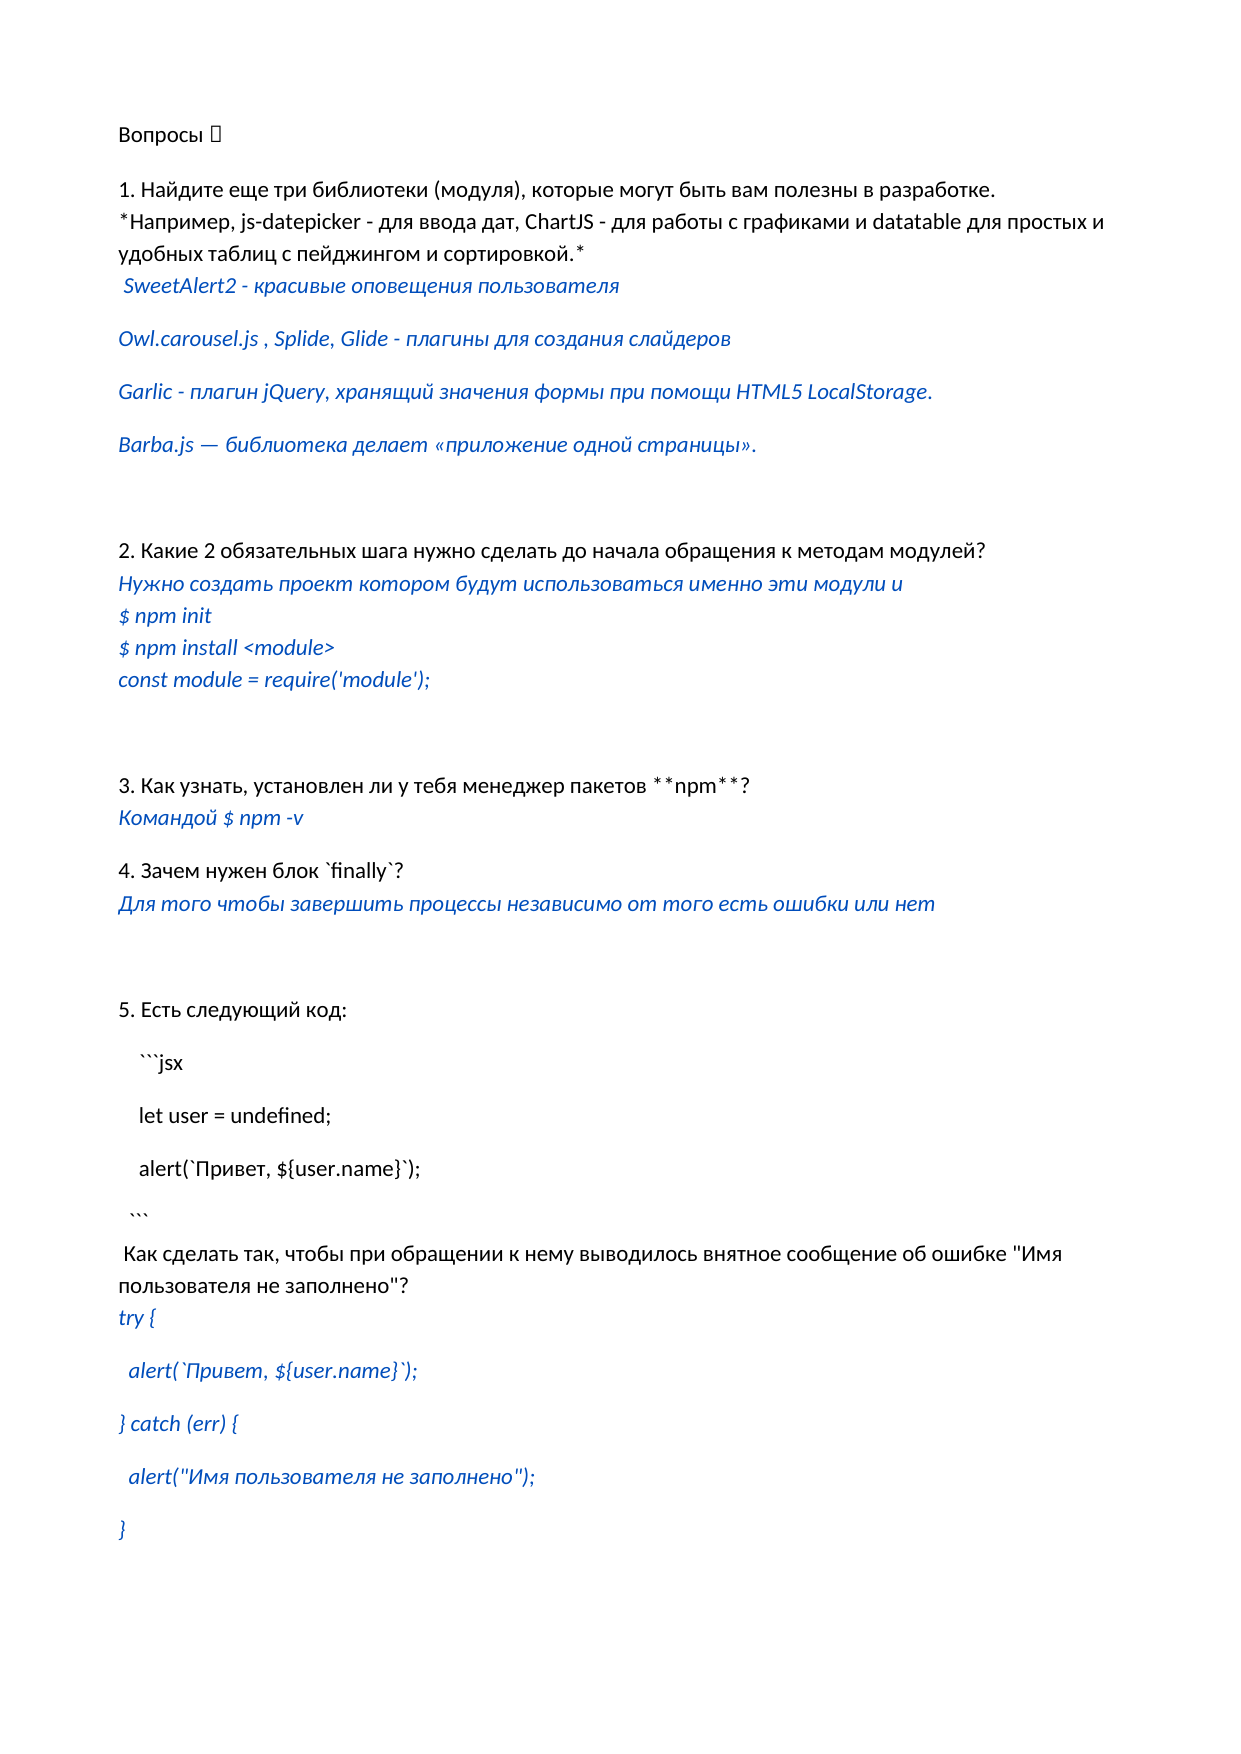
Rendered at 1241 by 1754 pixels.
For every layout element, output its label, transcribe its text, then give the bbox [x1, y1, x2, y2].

text Вопросы 💎 [118, 118, 1122, 149]
text Barba.js — библиотека делает «приложение одной страницы». [118, 431, 1122, 458]
text ``` Как сделать так, чтобы при обращении к нему выводилось внятное сообщение об ошибке "Имя пользователя не заполнено"? try { [118, 1207, 1122, 1331]
text } catch (err) { [118, 1409, 1122, 1437]
text } [118, 1516, 1122, 1543]
text 5. Есть следующий код: [118, 995, 1122, 1023]
text 2. Какие 2 обязательных шага нужно сделать до начала обращения к методам модулей? Нужно создать проект котором будут использоваться именно эти модули и $ npm init $ npm install <module> const module = require('module'); [118, 537, 1122, 693]
text 3. Как узнать, установлен ли у тебя менеджер пакетов **npm**? Командой $ npm -v [118, 771, 1122, 832]
text 1. Найдите еще три библиотеки (модуля), которые могут быть вам полезны в разработке. *Например, js-datepicker - для ввода дат, ChartJS - для работы с графиками и datatable для простых и удобных таблиц с пейджингом и сортировкой.* SweetAlert2 - красивые оповещения пользователя [118, 175, 1122, 299]
text 4. Зачем нужен блок `finally`? Для того чтобы завершить процессы независимо от того есть ошибки или нет [118, 857, 1122, 917]
text Garlic - плагин jQuery, хранящий значения формы при помощи HTML5 LocalStorage. [118, 377, 1122, 406]
text ```jsx [118, 1048, 1122, 1076]
text alert("Имя пользователя не заполнено"); [118, 1462, 1122, 1491]
text let user = undefined; [118, 1101, 1122, 1129]
text alert(`Привет, ${user.name}`); [118, 1154, 1122, 1182]
text Owl.carousel.js , Splide, Glide - плагины для создания слайдеров [118, 324, 1122, 352]
text alert(`Привет, ${user.name}`); [118, 1356, 1122, 1384]
